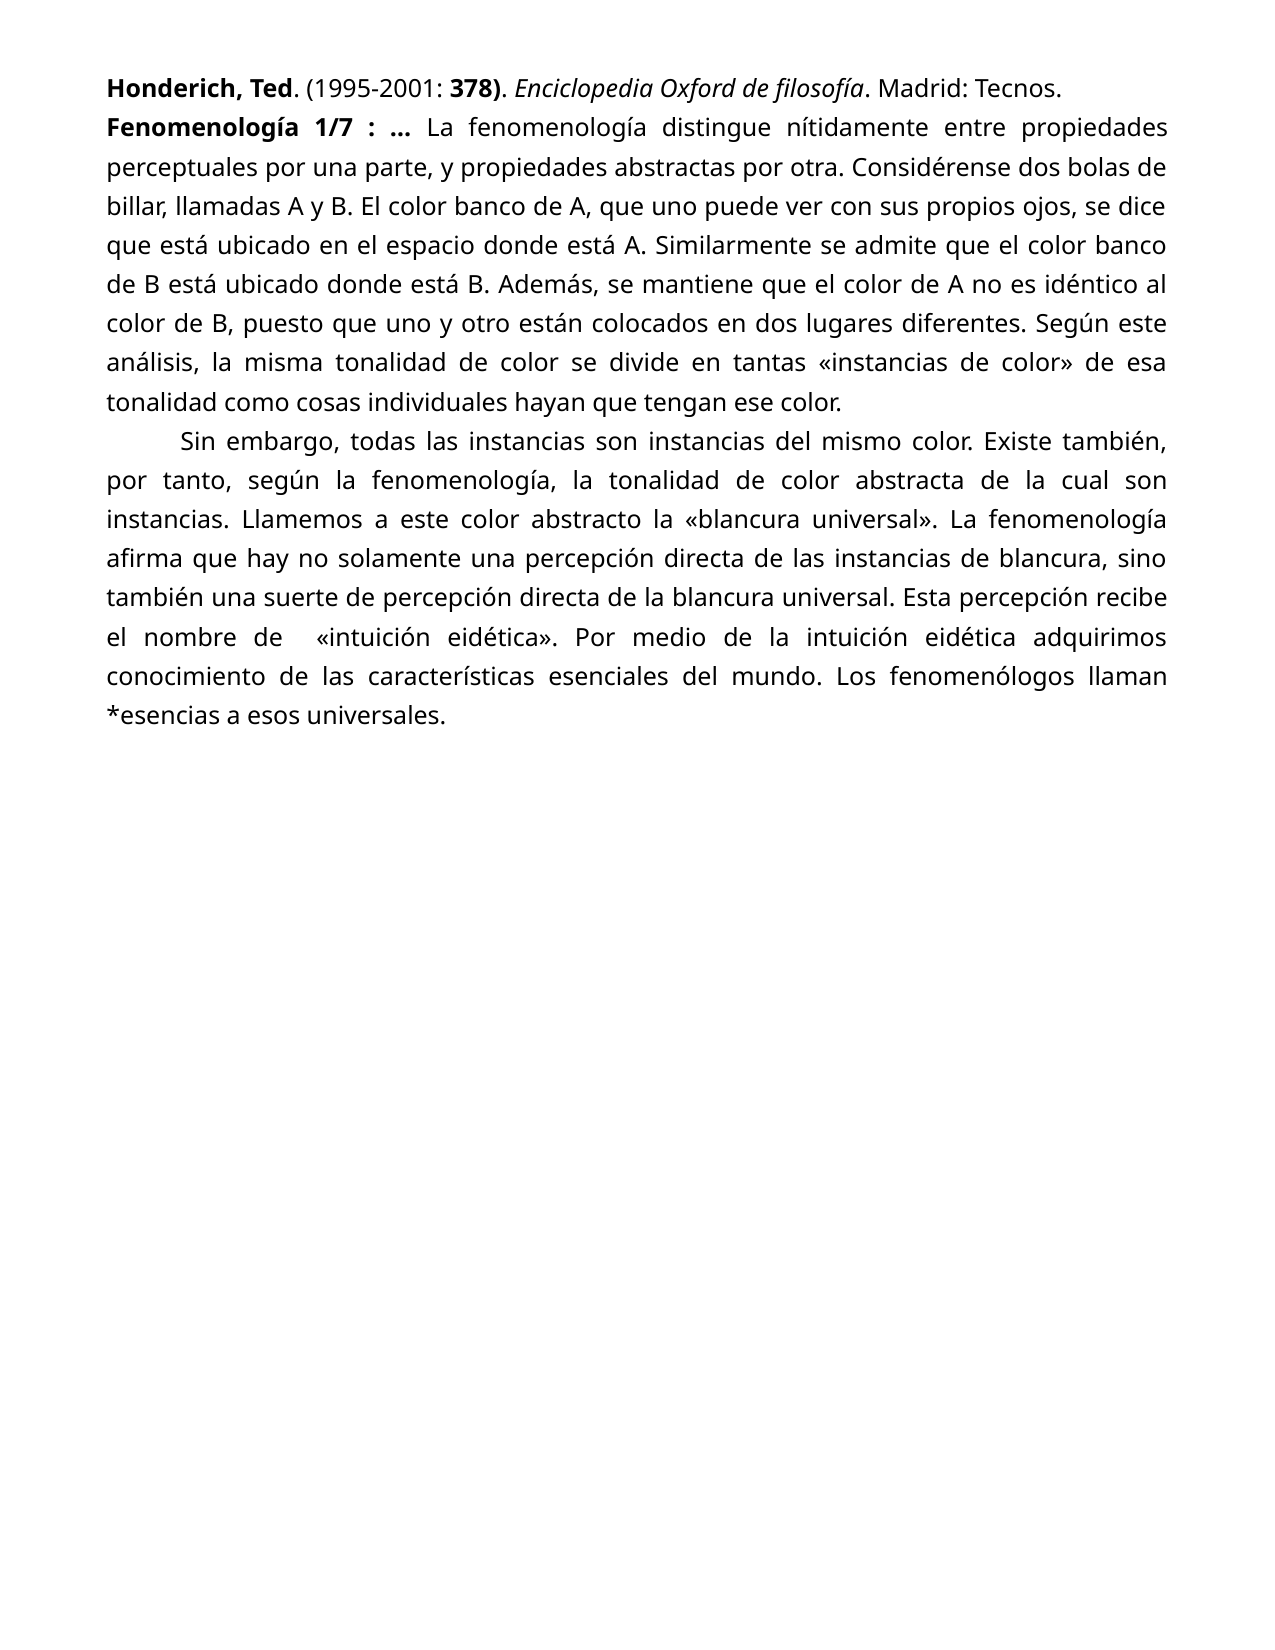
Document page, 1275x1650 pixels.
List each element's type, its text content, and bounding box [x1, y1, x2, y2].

text Fenomenología 1/7 : … La fenomenología distingue nítidamente entre propiedades perceptuales por una parte, y propiedades abstractas por otra. Considérense dos bolas de billar, llamadas A y B. El color banco de A, que uno puede ver con sus propios ojos, se dice que está ubicado en el espacio donde está A. Similarmente se admite que el color banco de B está ubicado donde está B. Además, se mantiene que el color de A no es idéntico al color de B, puesto que uno y otro están colocados en dos lugares diferentes. Según este análisis, la misma tonalidad de color se divide en tantas «instancias de color» de esa tonalidad como cosas individuales hayan que tengan ese color. [106, 110, 1169, 418]
text Sin embargo, todas las instancias son instancias del mismo color. Existe también, por tanto, según la fenomenología, la tonalidad de color abstracta de la cual son instancias. Llamemos a este color abstracto la «blancura universal». La fenomenología afirma que hay no solamente una percepción directa de las instancias de blancura, sino también una suerte de percepción directa de la blancura universal. Esta percepción recibe el nombre de «intuición eidética». Por medio de la intuición eidética adquirimos conocimiento de las características esenciales del mundo. Los fenomenólogos llaman *esencias a esos universales. [106, 423, 1169, 732]
text Honderich, Ted. (1995-2001: 378). Enciclopedia Oxford de filosofía. Madrid: Tecnos. [106, 71, 1169, 105]
